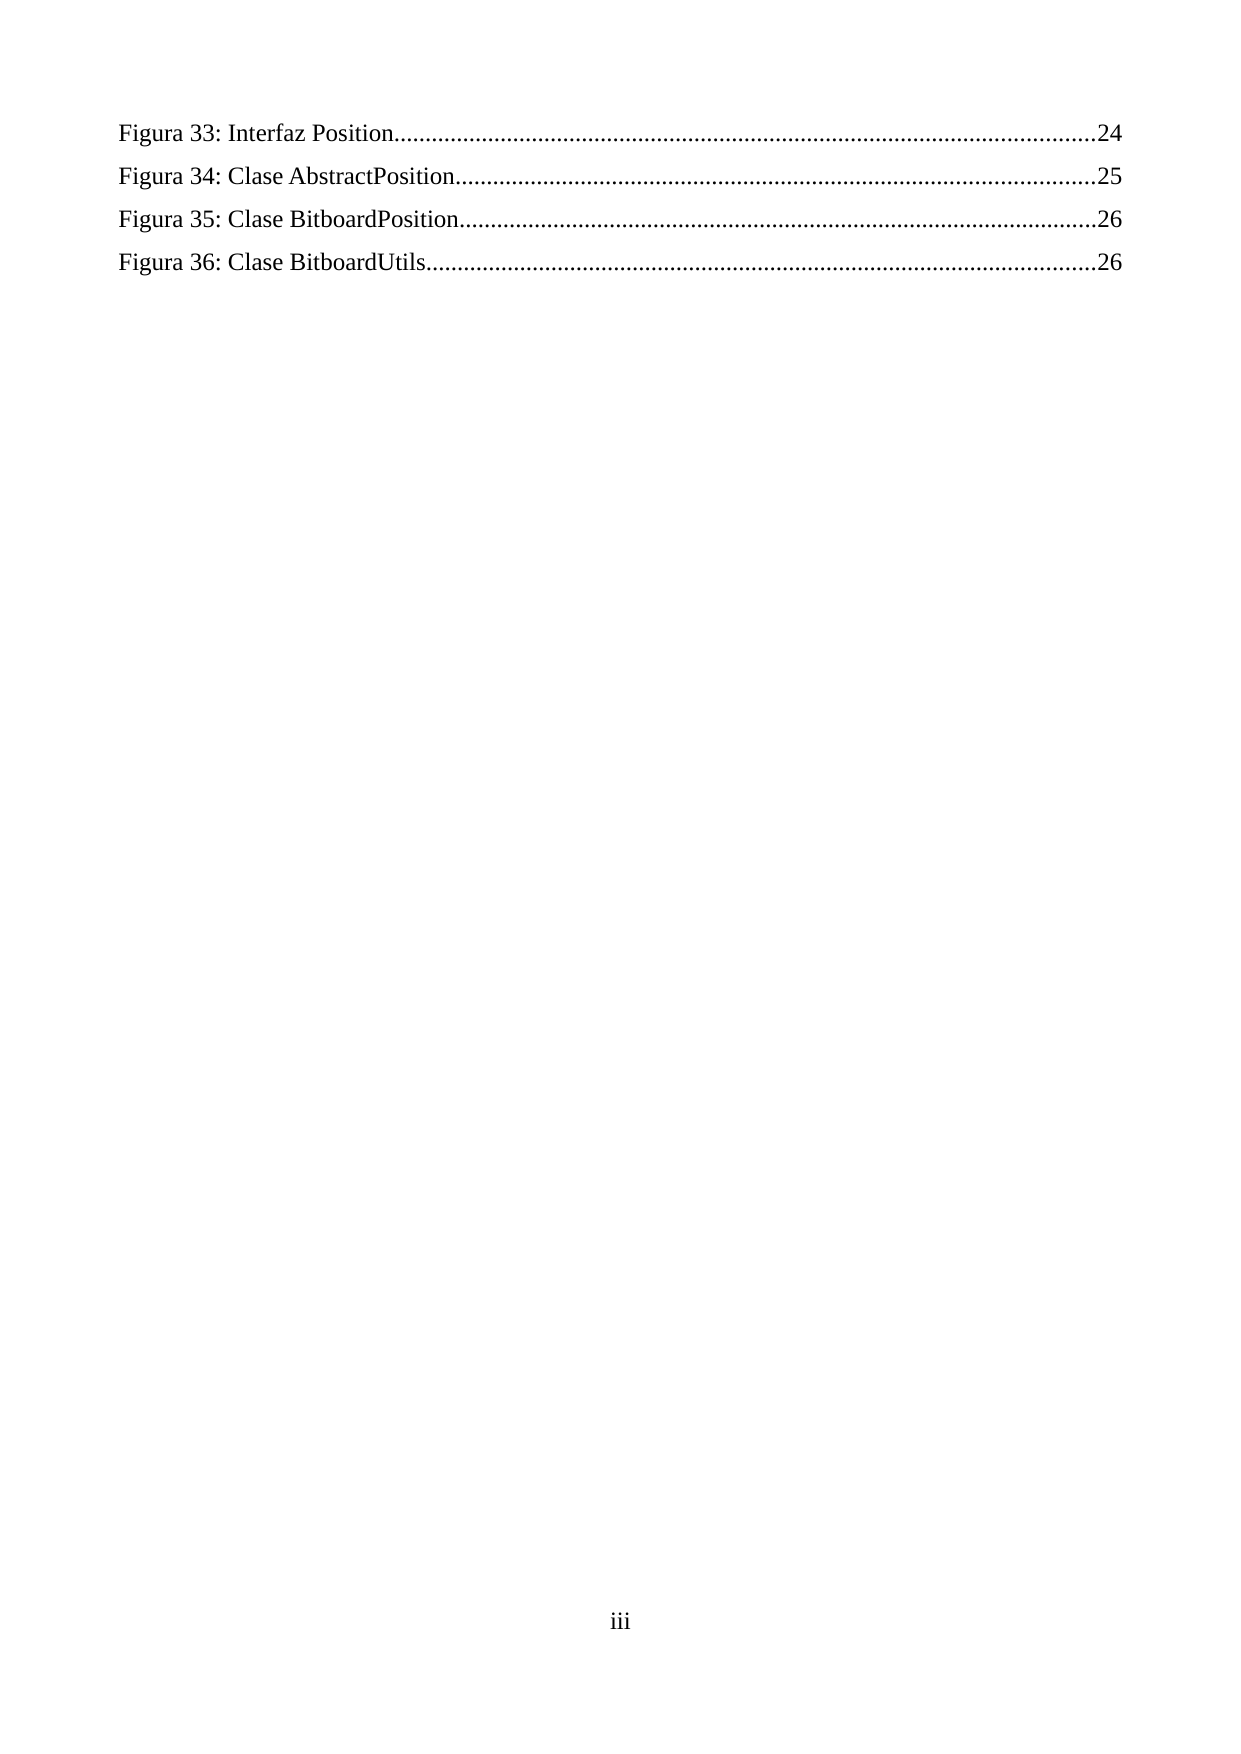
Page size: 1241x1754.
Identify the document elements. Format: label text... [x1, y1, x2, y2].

text Figura 34: Clase AbstractPosition 25 [118, 161, 1122, 190]
text Figura 35: Clase BitboardPosition 26 [118, 204, 1122, 233]
text Figura 33: Interfaz Position 24 [118, 118, 1122, 147]
text Figura 36: Clase BitboardUtils 26 [118, 247, 1122, 276]
